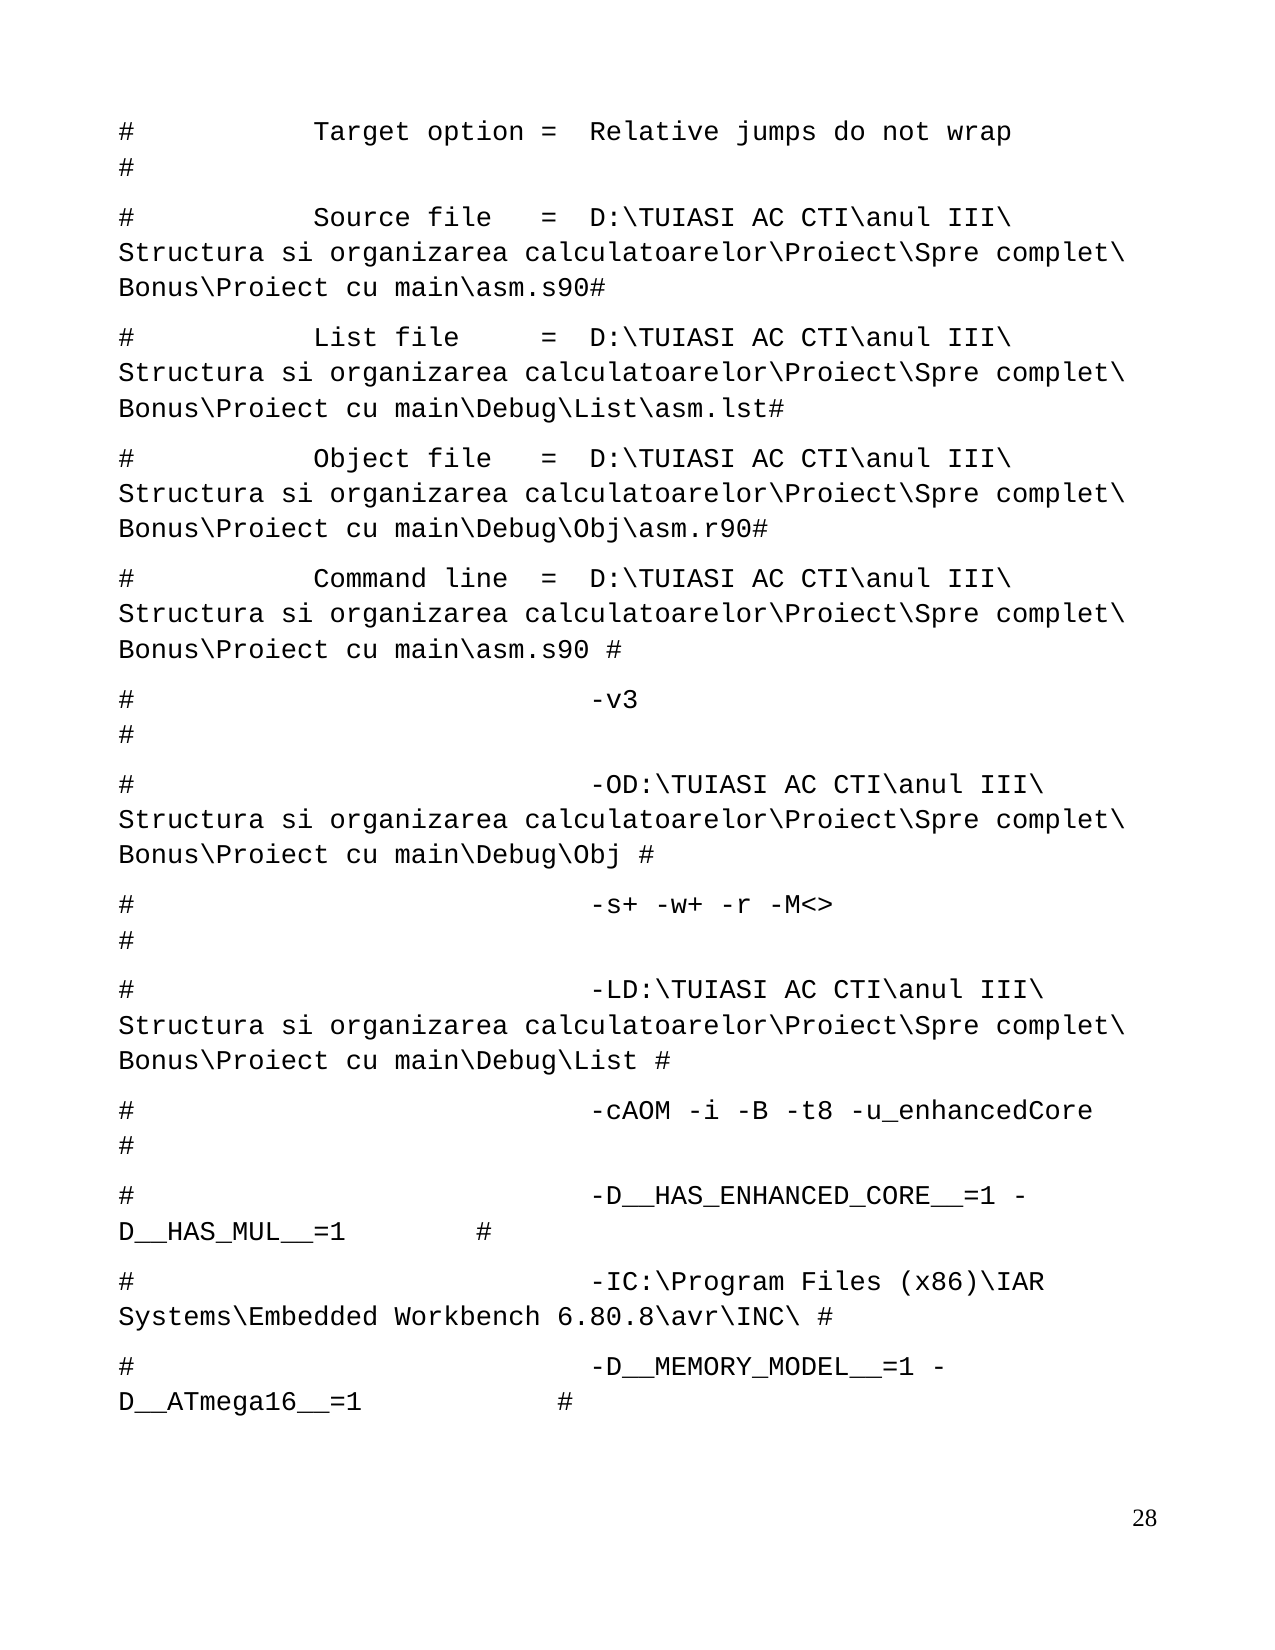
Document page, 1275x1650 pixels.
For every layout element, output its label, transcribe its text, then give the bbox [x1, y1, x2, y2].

text # Target option = Relative jumps do not wrap # [118, 118, 1157, 184]
text # Object file = D:\TUIASI AC CTI\anul III\Structura si organizarea calculatoarelor\Proiect\Spre complet\Bonus\Proiect cu main\Debug\Obj\asm.r90# [118, 444, 1157, 546]
text # List file = D:\TUIASI AC CTI\anul III\Structura si organizarea calculatoarelor\Proiect\Spre complet\Bonus\Proiect cu main\Debug\List\asm.lst# [118, 324, 1157, 425]
text # -cAOM -i -B -t8 -u_enhancedCore # [118, 1097, 1157, 1163]
text # -D__HAS_ENHANCED_CORE__=1 -D__HAS_MUL__=1 # [118, 1182, 1157, 1248]
text # Source file = D:\TUIASI AC CTI\anul III\Structura si organizarea calculatoarelor\Proiect\Spre complet\Bonus\Proiect cu main\asm.s90# [118, 203, 1157, 305]
text # Command line = D:\TUIASI AC CTI\anul III\Structura si organizarea calculatoarelor\Proiect\Spre complet\Bonus\Proiect cu main\asm.s90 # [118, 565, 1157, 666]
text # -s+ -w+ -r -M<> # [118, 891, 1157, 957]
text # -LD:\TUIASI AC CTI\anul III\Structura si organizarea calculatoarelor\Proiect\Spre complet\Bonus\Proiect cu main\Debug\List # [118, 976, 1157, 1078]
text # -IC:\Program Files (x86)\IAR Systems\Embedded Workbench 6.80.8\avr\INC\ # [118, 1267, 1157, 1333]
text # -v3 # [118, 685, 1157, 751]
text # -D__MEMORY_MODEL__=1 -D__ATmega16__=1 # [118, 1352, 1157, 1418]
text # -OD:\TUIASI AC CTI\anul III\Structura si organizarea calculatoarelor\Proiect\Spre complet\Bonus\Proiect cu main\Debug\Obj # [118, 771, 1157, 872]
